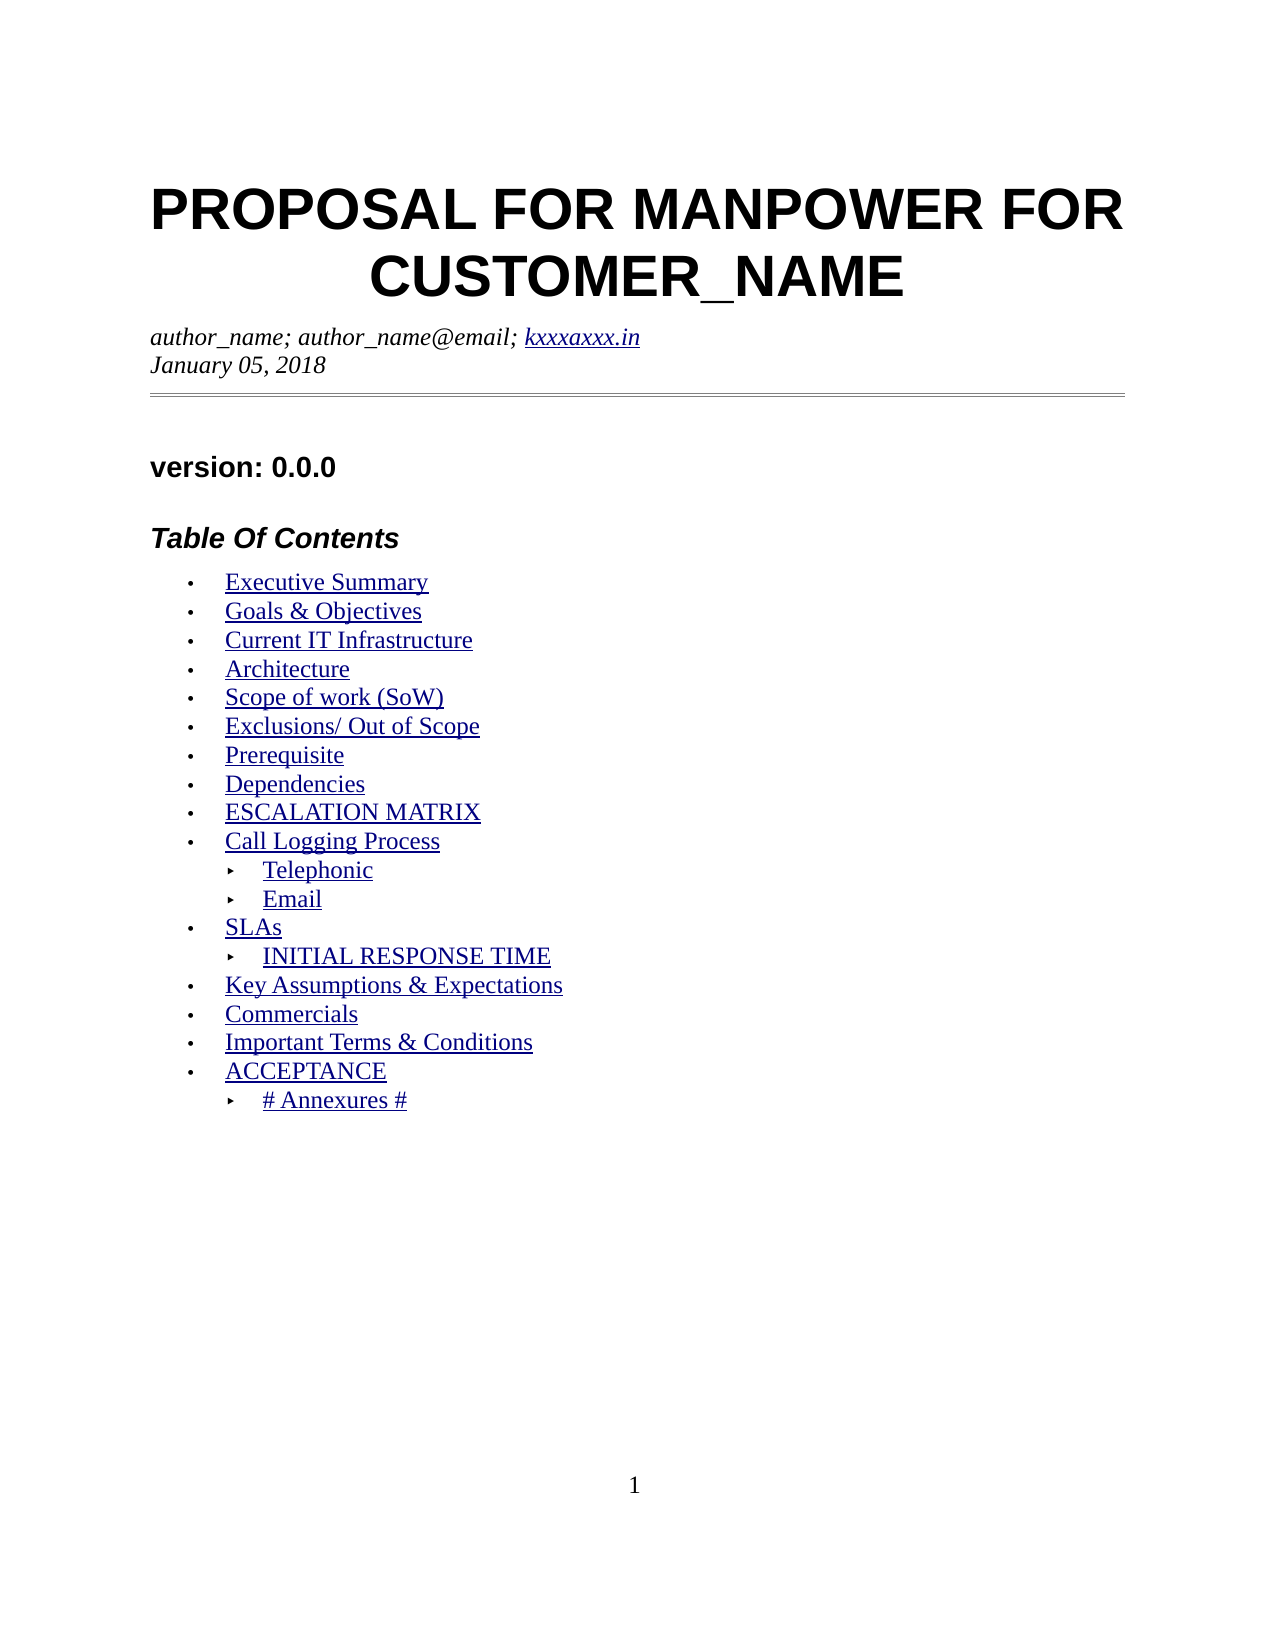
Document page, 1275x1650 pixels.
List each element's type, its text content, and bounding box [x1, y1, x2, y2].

list # Annexures # [225, 1085, 1125, 1114]
subtitle Table Of Contents [150, 521, 1125, 555]
list Important Terms & Conditions [187, 1027, 1125, 1056]
list ACCEPTANCE [187, 1056, 1125, 1085]
subtitle version: 0.0.0 [150, 450, 1125, 484]
list Dependencies [187, 769, 1125, 797]
title PROPOSAL FOR MANPOWER FOR CUSTOMER_NAME [150, 175, 1125, 309]
list Scope of work (SoW) [187, 682, 1125, 711]
text author_name; author_name@email; kxxxaxxx.in [150, 322, 1125, 350]
list INITIAL RESPONSE TIME [225, 941, 1125, 970]
list Telephonic [225, 855, 1125, 884]
list Architecture [187, 654, 1125, 682]
list ESCALATION MATRIX [187, 797, 1125, 826]
list Call Logging Process [187, 826, 1125, 855]
list Prerequisite [187, 740, 1125, 769]
list Executive Summary [187, 567, 1125, 596]
list Current IT Infrastructure [187, 625, 1125, 654]
list Goals & Objectives [187, 596, 1125, 625]
text January 05, 2018 [150, 350, 1125, 379]
list Commercials [187, 999, 1125, 1027]
list SLAs [187, 912, 1125, 941]
list Key Assumptions & Expectations [187, 970, 1125, 999]
list Email [225, 884, 1125, 912]
list Exclusions/ Out of Scope [187, 711, 1125, 740]
